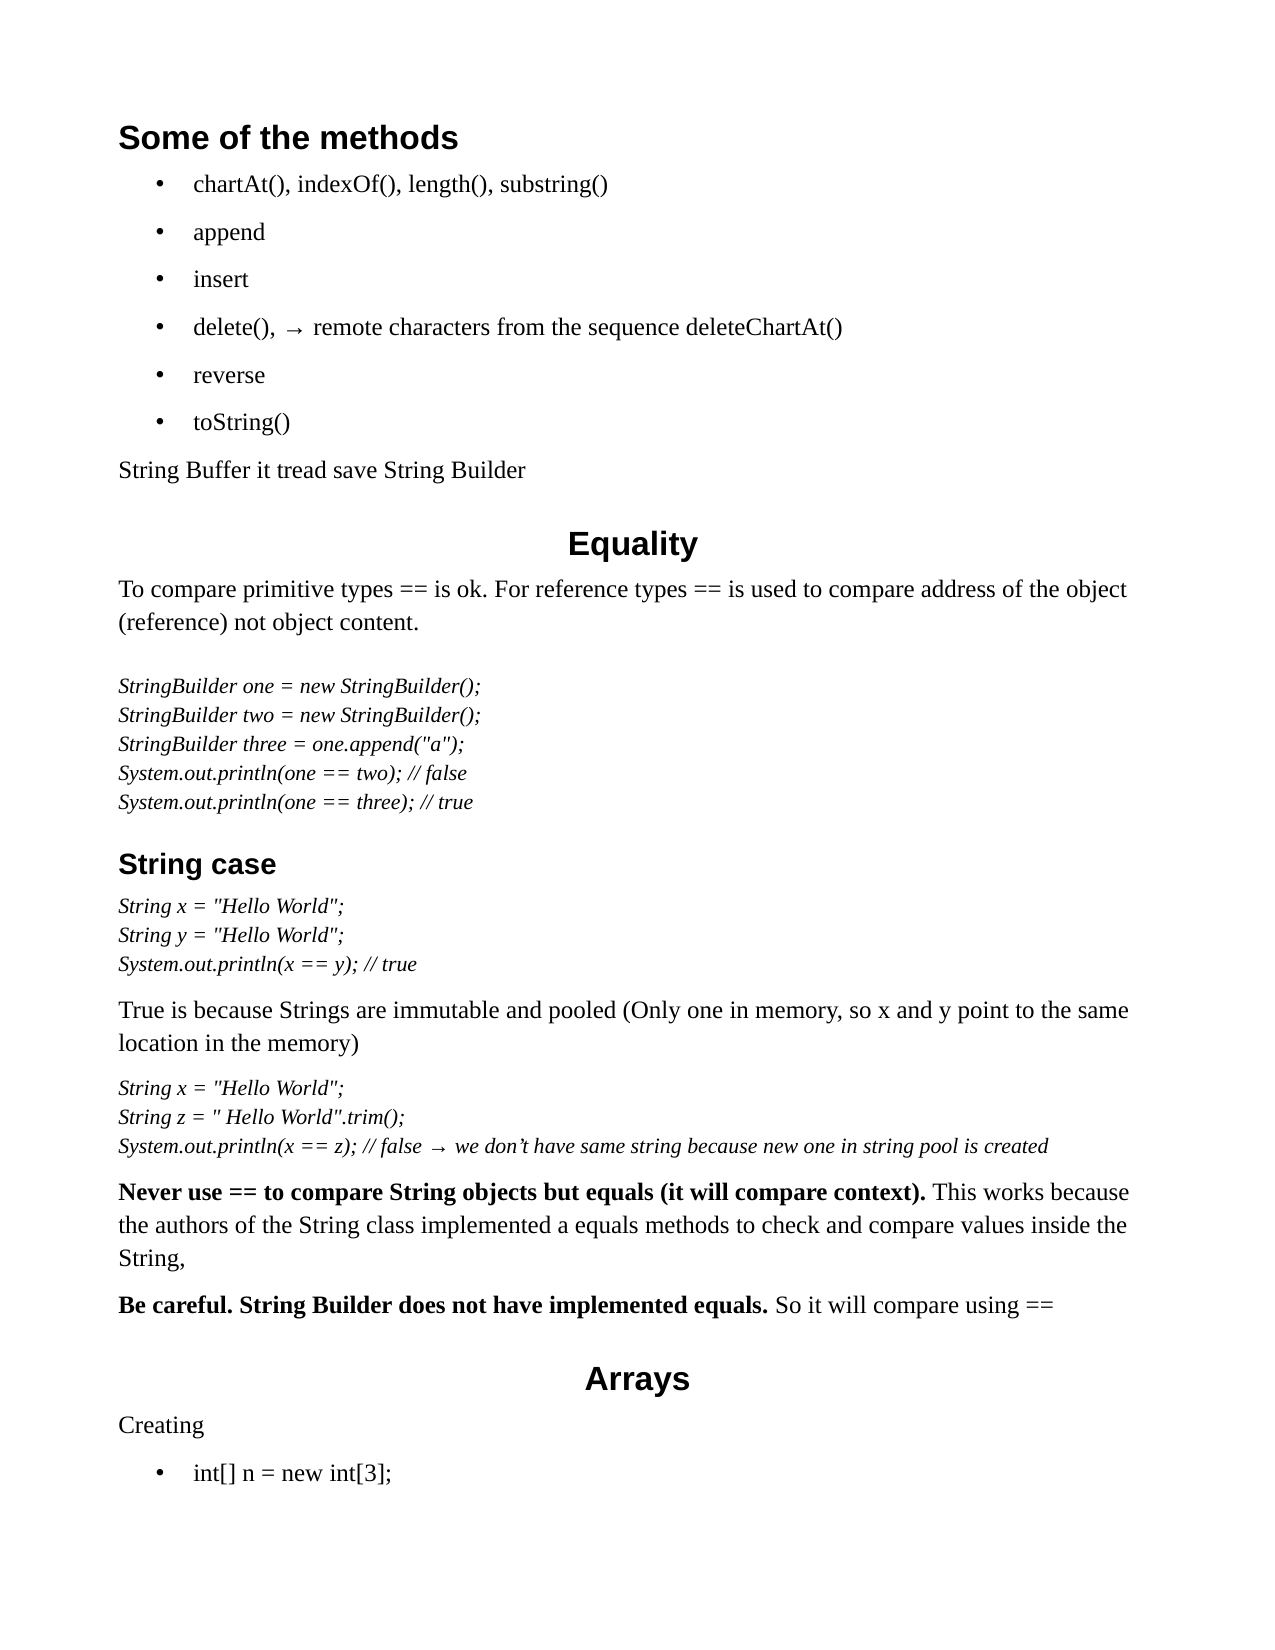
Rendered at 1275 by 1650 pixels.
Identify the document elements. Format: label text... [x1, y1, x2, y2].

text To compare primitive types == is ok. For reference types == is used to compare address of the object (reference) not object content. StringBuilder one = new StringBuilder(); StringBuilder two = new StringBuilder(); StringBuilder three = one.append("a"); System.out.println(one == two); // false System.out.println(one == three); // true [118, 574, 1157, 814]
list toString() [156, 407, 1157, 436]
text String x = "Hello World"; String y = "Hello World"; System.out.println(x == y); // true [118, 893, 1157, 976]
text Never use == to compare String objects but equals (it will compare context). This works because the authors of the String class implemented a equals methods to check and compare values inside the String, [118, 1177, 1157, 1272]
subtitle Equality [118, 523, 1157, 562]
text Creating [118, 1410, 1157, 1439]
text String Buffer it tread save String Builder [118, 455, 1157, 484]
list append [156, 217, 1157, 246]
text String x = "Hello World"; String z = " Hello World".trim(); System.out.println(x == z); // false → we don’t have same string because new one in string pool is created [118, 1075, 1157, 1158]
text Be careful. String Builder does not have implemented equals. So it will compare using == [118, 1290, 1157, 1319]
subtitle Arrays [118, 1359, 1157, 1397]
list insert [156, 264, 1157, 293]
list delete(), → remote characters from the sequence deleteChartAt() [156, 312, 1157, 341]
list reverse [156, 360, 1157, 388]
list chartAt(), indexOf(), length(), substring() [156, 169, 1157, 198]
list int[] n = new int[3]; [156, 1458, 1157, 1486]
subtitle Some of the methods [118, 118, 1157, 157]
subtitle String case [118, 847, 1157, 881]
text True is because Strings are immutable and pooled (Only one in memory, so x and y point to the same location in the memory) [118, 995, 1157, 1056]
